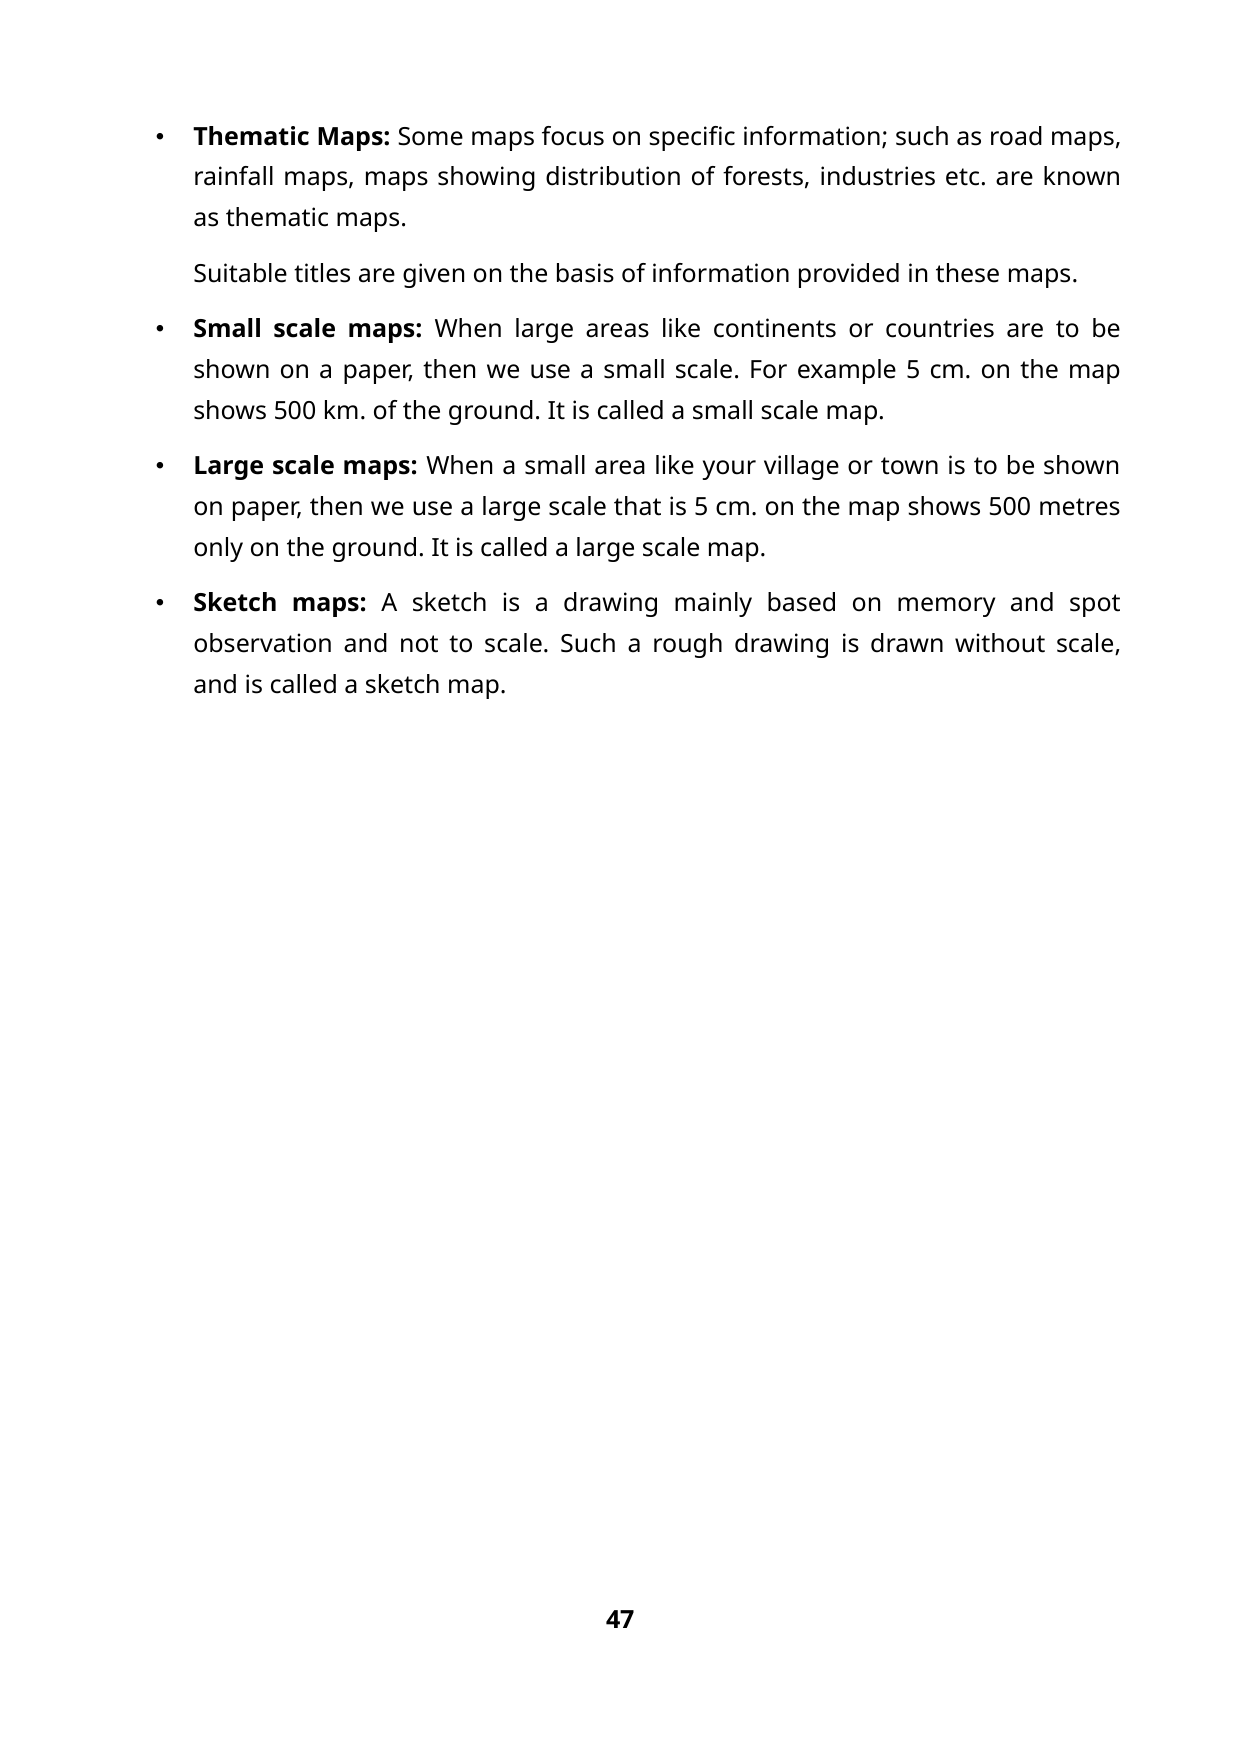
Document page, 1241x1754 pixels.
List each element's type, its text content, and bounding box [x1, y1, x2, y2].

list Small scale maps: When large areas like continents or countries are to be shown on a paper, then we use a small scale. For example 5 cm. on the map shows 500 km. of the ground. It is called a small scale map. [156, 311, 1122, 426]
list Suitable titles are given on the basis of information provided in these maps. [156, 255, 1122, 289]
list Thematic Maps: Some maps focus on specific information; such as road maps, rainfall maps, maps showing distribution of forests, industries etc. are known as thematic maps. [156, 118, 1122, 234]
list Large scale maps: When a small area like your village or town is to be shown on paper, then we use a large scale that is 5 cm. on the map shows 500 metres only on the ground. It is called a large scale map. [156, 448, 1122, 563]
list Sketch maps: A sketch is a drawing mainly based on memory and spot observation and not to scale. Such a rough drawing is drawn without scale, and is called a sketch map. [156, 585, 1122, 701]
